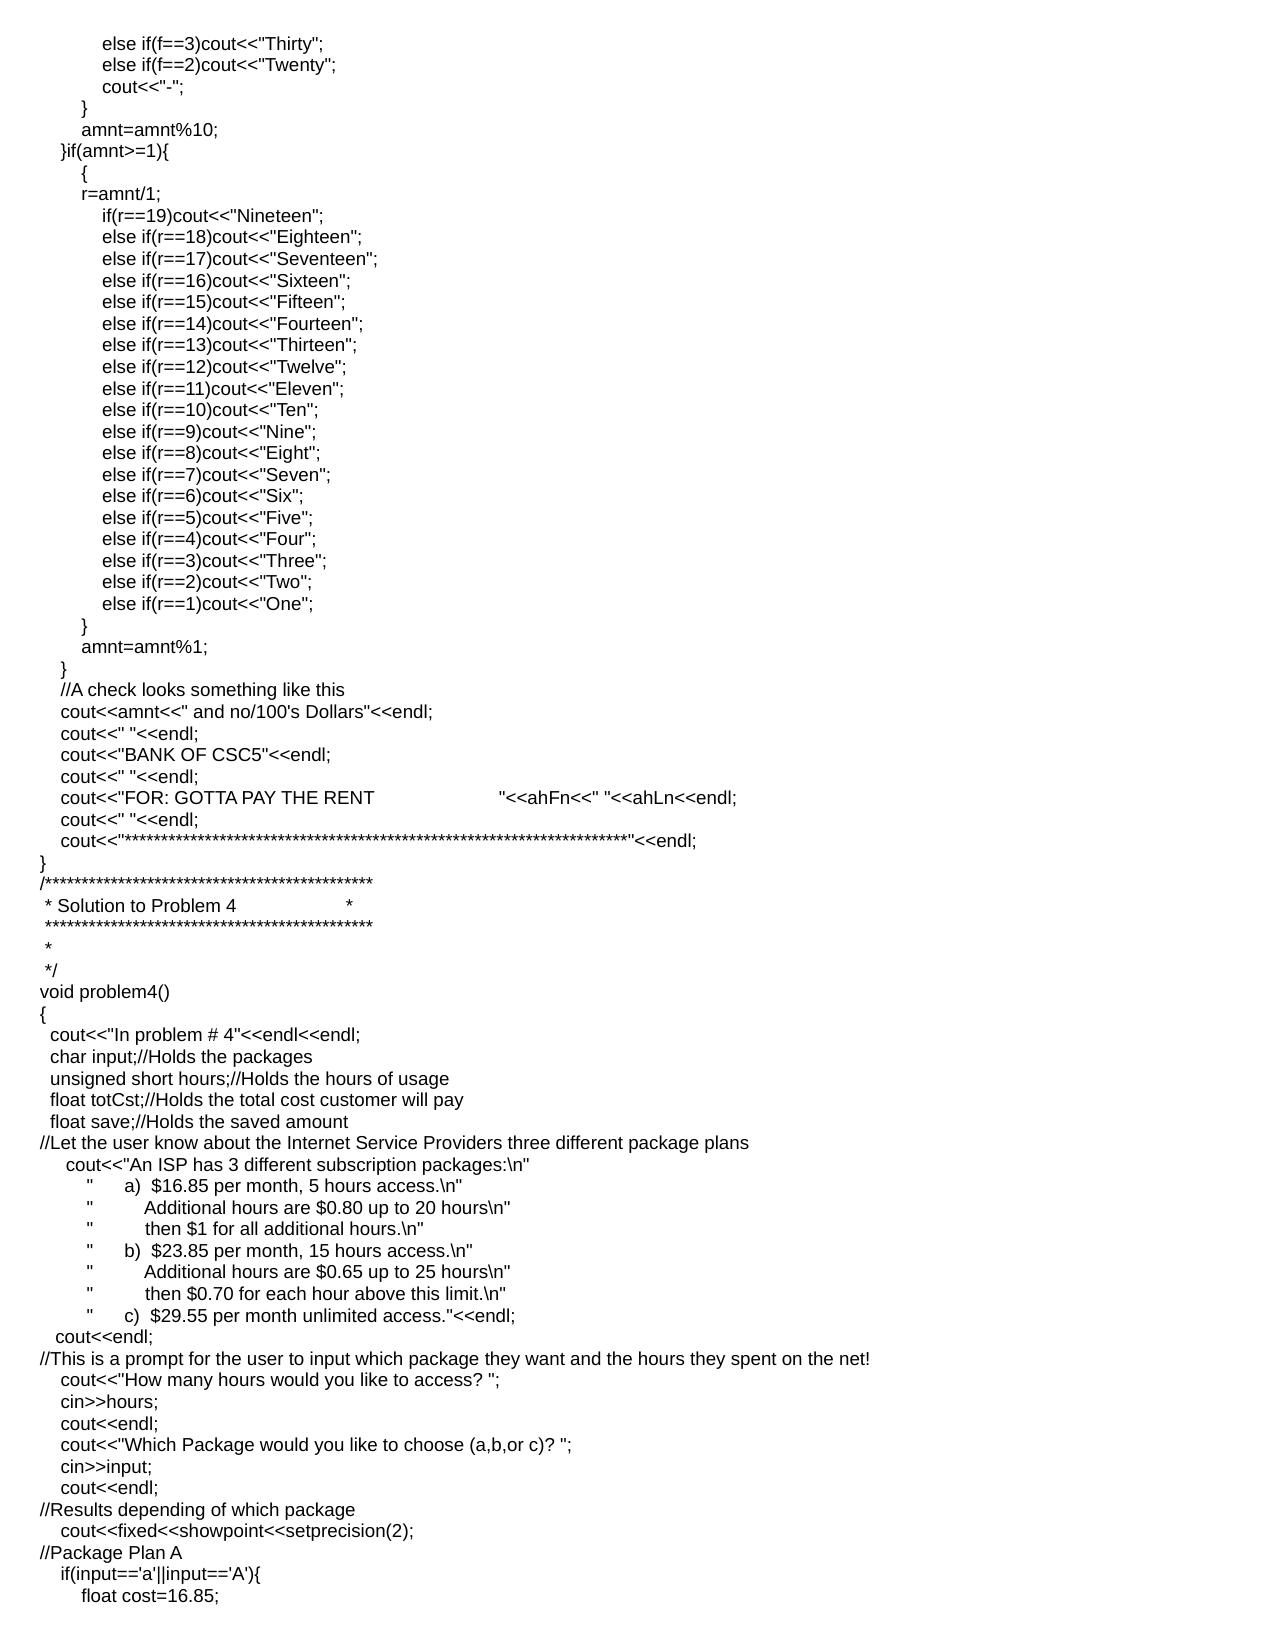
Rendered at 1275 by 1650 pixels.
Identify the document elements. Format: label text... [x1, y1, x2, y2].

text ********************************************* [39, 916, 1156, 938]
text float save;//Holds the saved amount [39, 1110, 1156, 1132]
text else if(r==5)cout<<"Five"; [39, 507, 1156, 528]
text } [39, 97, 1156, 118]
text float totCst;//Holds the total cost customer will pay [39, 1089, 1156, 1110]
text else if(r==3)cout<<"Three"; [39, 550, 1156, 571]
text cout<<"-"; [39, 75, 1156, 97]
text else if(r==16)cout<<"Sixteen"; [39, 269, 1156, 291]
text if(r==19)cout<<"Nineteen"; [39, 205, 1156, 226]
text " a) $16.85 per month, 5 hours access.\n" [39, 1175, 1156, 1197]
text cout<<amnt<<" and no/100's Dollars"<<endl; [39, 701, 1156, 722]
text else if(r==18)cout<<"Eighteen"; [39, 226, 1156, 248]
text }if(amnt>=1){ [39, 140, 1156, 162]
text " then $1 for all additional hours.\n" [39, 1218, 1156, 1240]
text cout<<"An ISP has 3 different subscription packages:\n" [39, 1153, 1156, 1175]
text * [39, 938, 1156, 959]
text */ [39, 959, 1156, 981]
text { [39, 162, 1156, 183]
text cout<<endl; [39, 1412, 1156, 1434]
text unsigned short hours;//Holds the hours of usage [39, 1067, 1156, 1089]
text cin>>input; [39, 1455, 1156, 1477]
text cout<<" "<<endl; [39, 765, 1156, 787]
text amnt=amnt%1; [39, 636, 1156, 658]
text " then $0.70 for each hour above this limit.\n" [39, 1283, 1156, 1304]
text else if(r==6)cout<<"Six"; [39, 485, 1156, 507]
text amnt=amnt%10; [39, 118, 1156, 140]
text //Let the user know about the Internet Service Providers three different package plans [39, 1132, 1156, 1153]
text else if(r==17)cout<<"Seventeen"; [39, 248, 1156, 269]
text cout<<"In problem # 4"<<endl<<endl; [39, 1024, 1156, 1046]
text * Solution to Problem 4 * [39, 895, 1156, 916]
text } [39, 614, 1156, 636]
text } [39, 852, 1156, 873]
text cout<<"BANK OF CSC5"<<endl; [39, 744, 1156, 765]
text //A check looks something like this [39, 679, 1156, 701]
text else if(f==3)cout<<"Thirty"; [39, 32, 1156, 54]
text else if(r==11)cout<<"Eleven"; [39, 377, 1156, 399]
text /********************************************* [39, 873, 1156, 895]
text void problem4() [39, 981, 1156, 1003]
text else if(r==7)cout<<"Seven"; [39, 463, 1156, 485]
text else if(r==2)cout<<"Two"; [39, 571, 1156, 593]
text cout<<fixed<<showpoint<<setprecision(2); [39, 1520, 1156, 1542]
text cout<<" "<<endl; [39, 808, 1156, 830]
text char input;//Holds the packages [39, 1046, 1156, 1067]
text " Additional hours are $0.80 up to 20 hours\n" [39, 1197, 1156, 1218]
text " c) $29.55 per month unlimited access."<<endl; [39, 1304, 1156, 1326]
text else if(f==2)cout<<"Twenty"; [39, 54, 1156, 75]
text " b) $23.85 per month, 15 hours access.\n" [39, 1240, 1156, 1261]
text if(input=='a'||input=='A'){ [39, 1563, 1156, 1585]
text cout<<"*********************************************************************"<<endl; [39, 830, 1156, 852]
text //Package Plan A [39, 1542, 1156, 1563]
text //Results depending of which package [39, 1498, 1156, 1520]
text //This is a prompt for the user to input which package they want and the hours they spent on the net! [39, 1348, 1156, 1369]
text cout<<"FOR: GOTTA PAY THE RENT "<<ahFn<<" "<<ahLn<<endl; [39, 787, 1156, 808]
text else if(r==8)cout<<"Eight"; [39, 442, 1156, 463]
text cout<<"Which Package would you like to choose (a,b,or c)? "; [39, 1434, 1156, 1455]
text r=amnt/1; [39, 183, 1156, 205]
text } [39, 658, 1156, 679]
text cout<<endl; [39, 1326, 1156, 1348]
text cout<<"How many hours would you like to access? "; [39, 1369, 1156, 1391]
text cout<<endl; [39, 1477, 1156, 1498]
text else if(r==9)cout<<"Nine"; [39, 420, 1156, 442]
text else if(r==14)cout<<"Fourteen"; [39, 313, 1156, 334]
text else if(r==4)cout<<"Four"; [39, 528, 1156, 550]
text else if(r==13)cout<<"Thirteen"; [39, 334, 1156, 356]
text cout<<" "<<endl; [39, 722, 1156, 744]
text float cost=16.85; [39, 1585, 1156, 1606]
text else if(r==12)cout<<"Twelve"; [39, 356, 1156, 377]
text { [39, 1003, 1156, 1024]
text else if(r==15)cout<<"Fifteen"; [39, 291, 1156, 313]
text " Additional hours are $0.65 up to 25 hours\n" [39, 1261, 1156, 1283]
text else if(r==10)cout<<"Ten"; [39, 399, 1156, 420]
text else if(r==1)cout<<"One"; [39, 593, 1156, 614]
text cin>>hours; [39, 1391, 1156, 1412]
